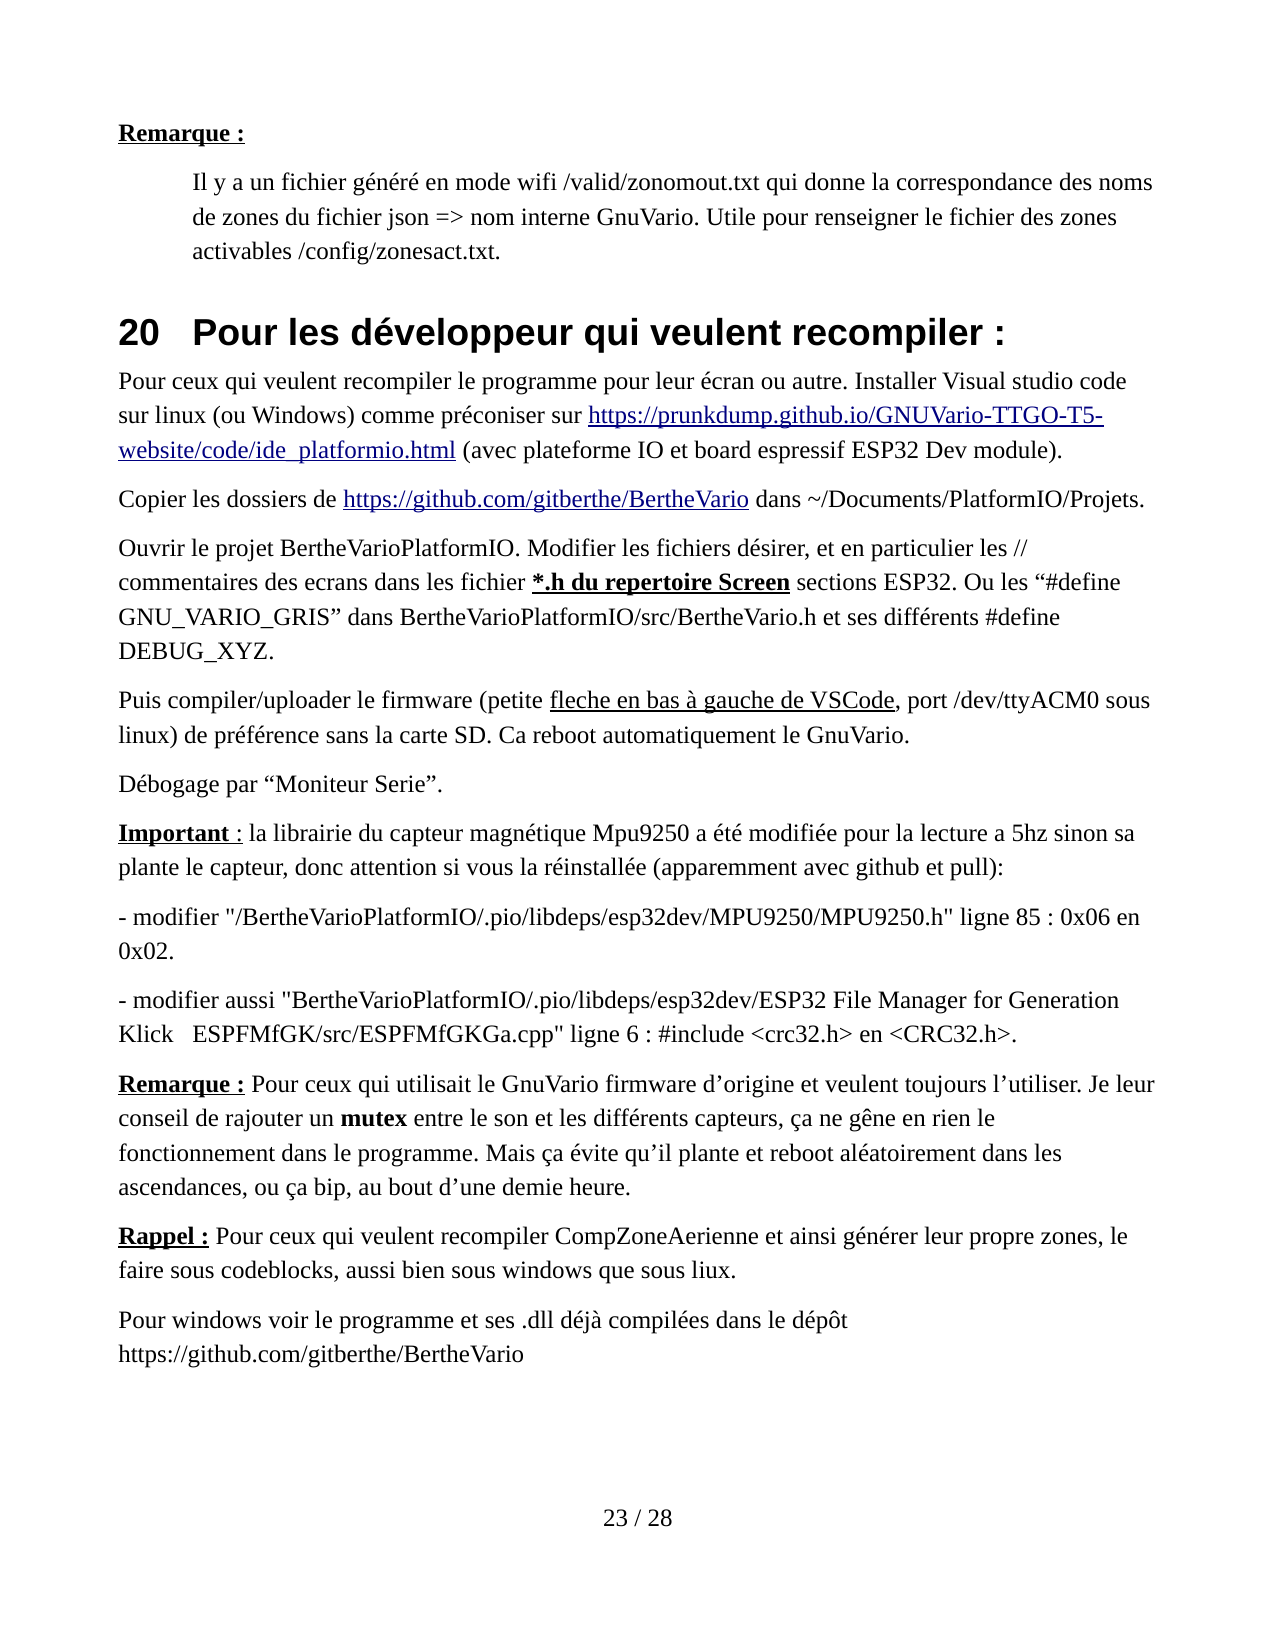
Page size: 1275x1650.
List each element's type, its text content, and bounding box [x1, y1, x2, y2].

text Rappel : Pour ceux qui veulent recompiler CompZoneAerienne et ainsi générer leur propre zones, le faire sous codeblocks, aussi bien sous windows que sous liux. [118, 1221, 1157, 1284]
text - modifier "/BertheVarioPlatformIO/.pio/libdeps/esp32dev/MPU9250/MPU9250.h" ligne 85 : 0x06 en 0x02. [118, 902, 1157, 965]
subtitle Pour les développeur qui veulent recompiler : [118, 310, 1157, 353]
text Remarque : [118, 118, 1157, 147]
text Pour ceux qui veulent recompiler le programme pour leur écran ou autre. Installer Visual studio code sur linux (ou Windows) comme préconiser sur https://prunkdump.github.io/GNUVario-TTGO-T5-website/code/ide_platformio.html (avec plateforme IO et board espressif ESP32 Dev module). [118, 366, 1157, 463]
text Débogage par “Moniteur Serie”. [118, 769, 1157, 798]
text Important : la librairie du capteur magnétique Mpu9250 a été modifiée pour la lecture a 5hz sinon sa plante le capteur, donc attention si vous la réinstallée (apparemment avec github et pull): [118, 818, 1157, 881]
text Copier les dossiers de https://github.com/gitberthe/BertheVario dans ~/Documents/PlatformIO/Projets. [118, 484, 1157, 513]
text Pour windows voir le programme et ses .dll déjà compilées dans le dépôt https://github.com/gitberthe/BertheVario [118, 1305, 1157, 1368]
text Ouvrir le projet BertheVarioPlatformIO. Modifier les fichiers désirer, et en particulier les // commentaires des ecrans dans les fichier *.h du repertoire Screen sections ESP32. Ou les “#define GNU_VARIO_GRIS” dans BertheVarioPlatformIO/src/BertheVario.h et ses différents #define DEBUG_XYZ. [118, 533, 1157, 665]
text Il y a un fichier généré en mode wifi /valid/zonomout.txt qui donne la correspondance des noms de zones du fichier json => nom interne GnuVario. Utile pour renseigner le fichier des zones activables /config/zonesact.txt. [118, 167, 1157, 265]
text Puis compiler/uploader le firmware (petite fleche en bas à gauche de VSCode, port /dev/ttyACM0 sous linux) de préférence sans la carte SD. Ca reboot automatiquement le GnuVario. [118, 685, 1157, 749]
text Remarque : Pour ceux qui utilisait le GnuVario firmware d’origine et veulent toujours l’utiliser. Je leur conseil de rajouter un mutex entre le son et les différents capteurs, ça ne gêne en rien le fonctionnement dans le programme. Mais ça évite qu’il plante et reboot aléatoirement dans les ascendances, ou ça bip, au bout d’une demie heure. [118, 1069, 1157, 1201]
text - modifier aussi "BertheVarioPlatformIO/.pio/libdeps/esp32dev/ESP32 File Manager for Generation Klick ESPFMfGK/src/ESPFMfGKGa.cpp" ligne 6 : #include <crc32.h> en <CRC32.h>. [118, 985, 1157, 1048]
